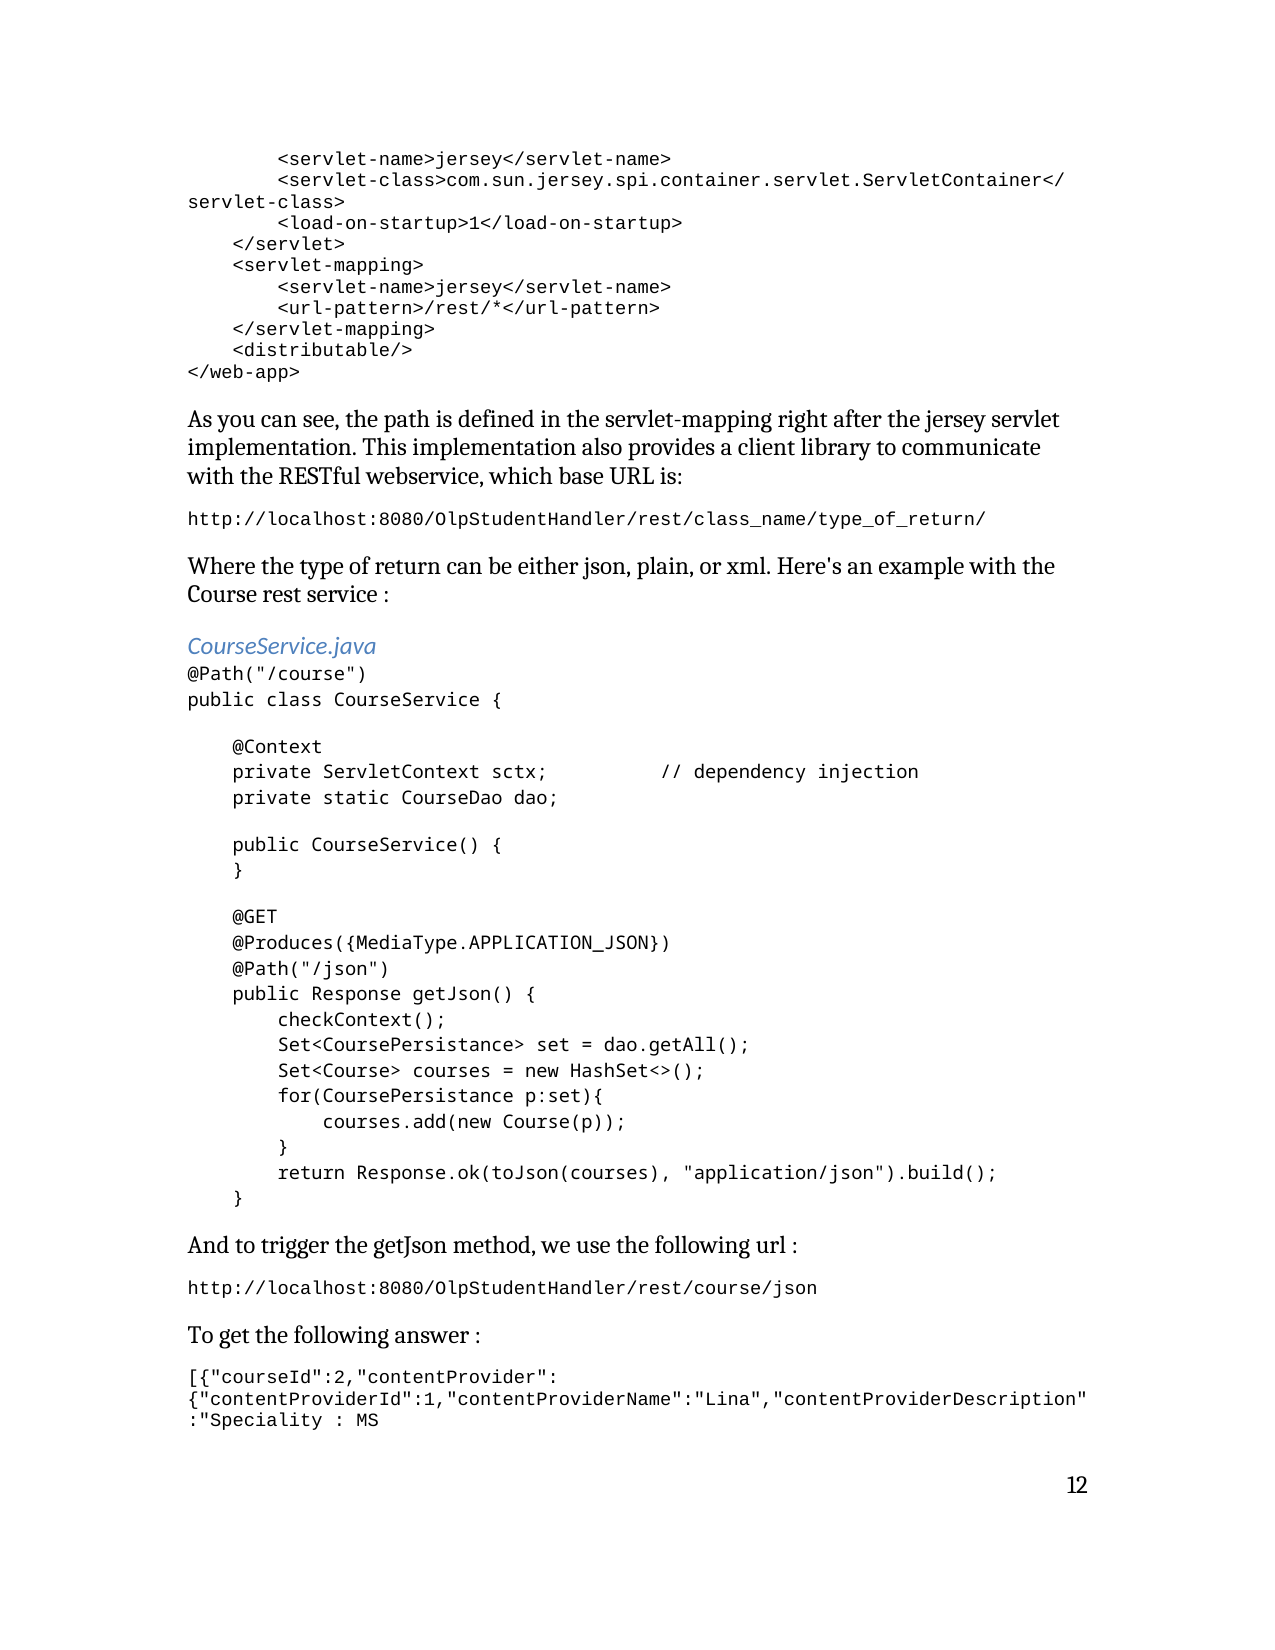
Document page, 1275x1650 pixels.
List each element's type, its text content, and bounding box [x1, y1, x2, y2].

subtitle CourseService.java [187, 630, 1087, 661]
text @Path("/course") public class CourseService { @Context private ServletContext sctx; // dependency injection private static CourseDao dao; public CourseService() { } @GET @Produces({MediaType.APPLICATION_JSON}) @Path("/json") public Response getJson() { checkContext(); Set<CoursePersistance> set = dao.getAll(); Set<Course> courses = new HashSet<>(); for(CoursePersistance p:set){ courses.add(new Course(p)); } return Response.ok(toJson(courses), "application/json").build(); } [187, 661, 1087, 1210]
text Where the type of return can be either json, plain, or xml. Here's an example with the Course rest service : [187, 552, 1087, 609]
text <servlet-name>jersey</servlet-name> <servlet-class>com.sun.jersey.spi.container.servlet.ServletContainer</servlet-class> <load-on-startup>1</load-on-startup> </servlet> <servlet-mapping> <servlet-name>jersey</servlet-name> <url-pattern>/rest/*</url-pattern> </servlet-mapping> <distributable/> </web-app> [187, 150, 1087, 384]
text http://localhost:8080/OlpStudentHandler/rest/course/json [187, 1278, 1087, 1300]
text As you can see, the path is defined in the servlet-mapping right after the jersey servlet implementation. This implementation also provides a client library to communicate with the RESTful webservice, which base URL is: [187, 404, 1087, 491]
text [{"courseId":2,"contentProvider":{"contentProviderId":1,"contentProviderName":"Lina","contentProviderDescription":"Speciality : MS [187, 1368, 1087, 1432]
text To get the following answer : [187, 1321, 1087, 1349]
text http://localhost:8080/OlpStudentHandler/rest/class_name/type_of_return/ [187, 509, 1087, 531]
text And to trigger the getJson method, we use the following url : [187, 1231, 1087, 1260]
